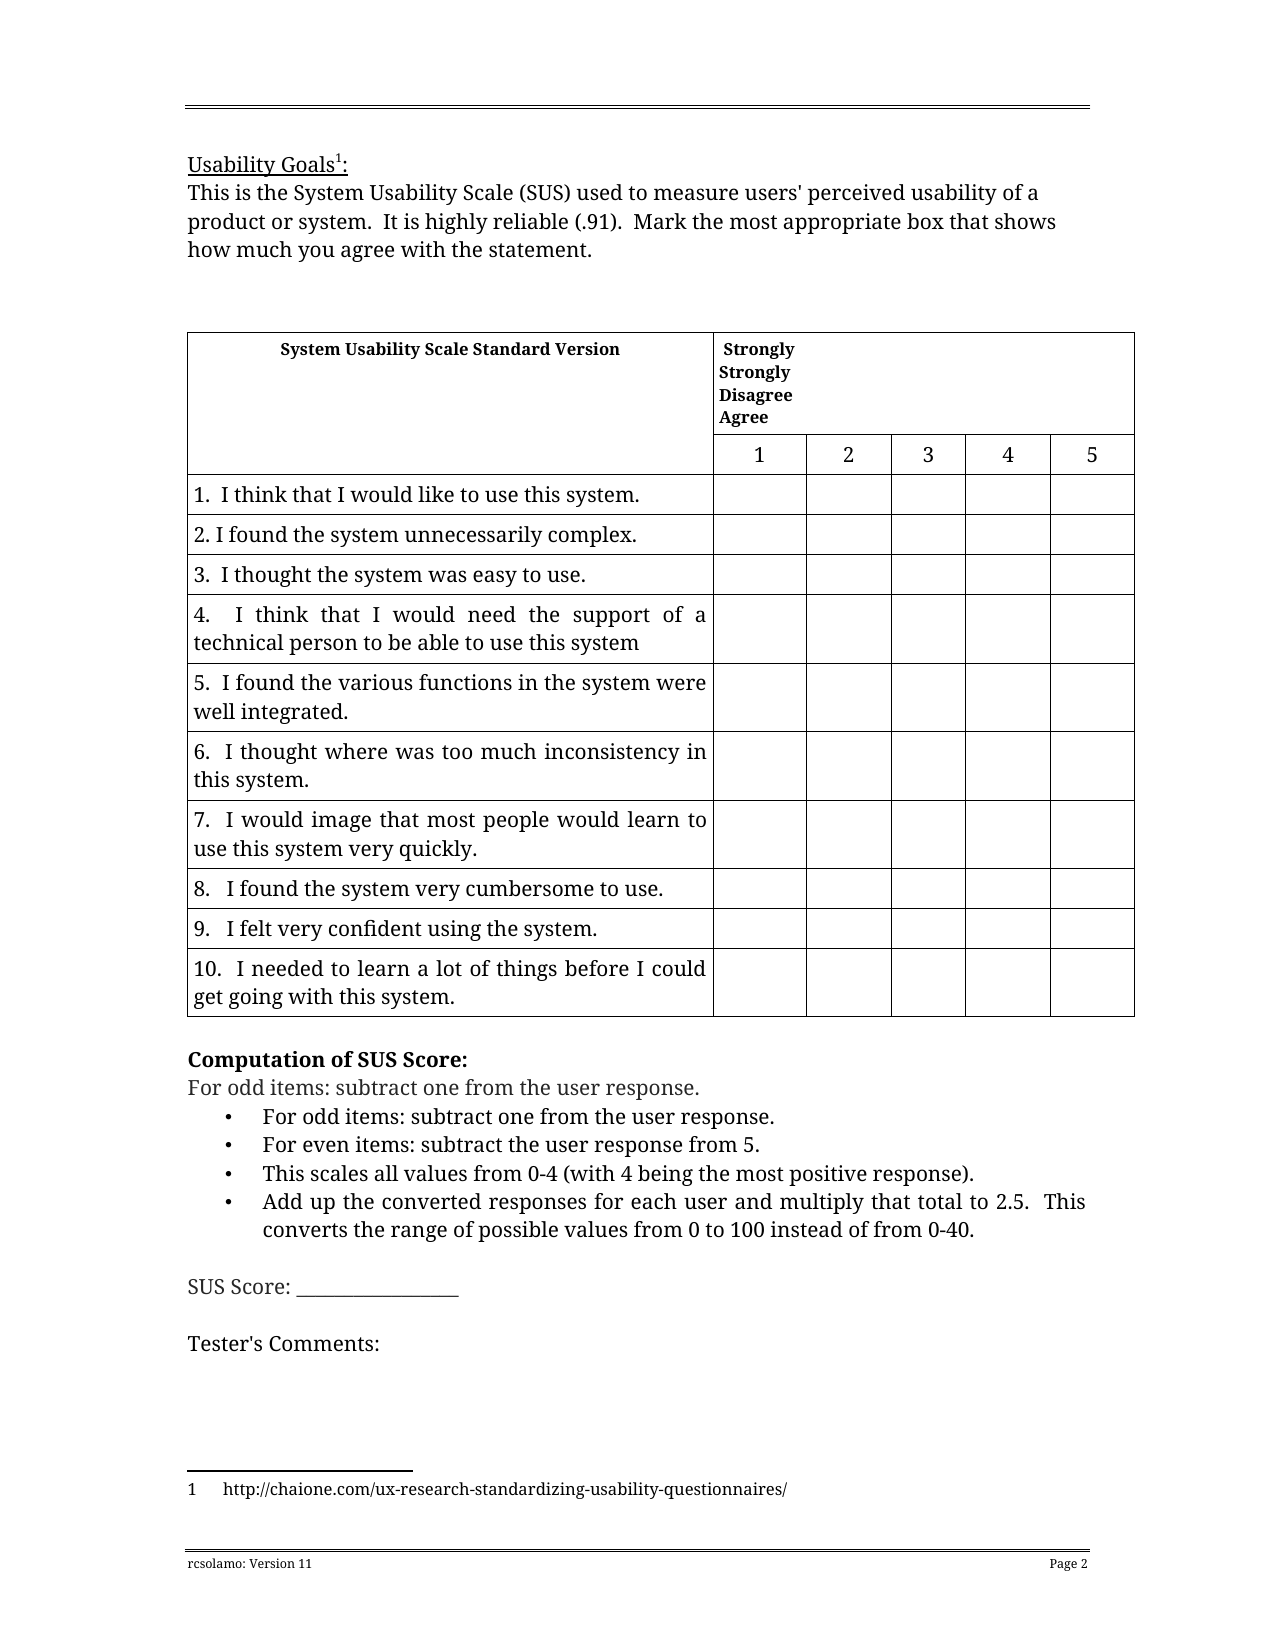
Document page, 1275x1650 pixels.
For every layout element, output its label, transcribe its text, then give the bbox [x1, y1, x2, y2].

table_cell [892, 595, 965, 663]
table_cell [714, 555, 806, 594]
table_cell [807, 664, 891, 731]
table_cell [807, 949, 891, 1016]
table_header Strongly Strongly Disagree Agree [714, 333, 1134, 434]
table_cell [892, 909, 965, 948]
table_cell 5 [1051, 435, 1134, 474]
table_cell [1051, 801, 1134, 868]
table_cell [807, 732, 891, 799]
text This is the System Usability Scale (SUS) used to measure users' perceived usability of a product or system. It is highly reliable (.91). Mark the most appropriate box that shows how much you agree with the statement. [187, 178, 1087, 264]
table_cell [966, 595, 1050, 663]
table_cell [1051, 555, 1134, 594]
table_cell 3 [892, 435, 965, 474]
table_cell [1051, 515, 1134, 554]
table_header System Usability Scale Standard Version [188, 333, 713, 474]
text Computation of SUS Score: [187, 1045, 1087, 1073]
table_cell [714, 869, 806, 908]
table_cell 7. I would image that most people would learn to use this system very quickly. [188, 801, 713, 868]
table_cell [1051, 909, 1134, 948]
table_cell [714, 475, 806, 514]
table_cell [892, 732, 965, 799]
text Tester's Comments: [187, 1329, 1087, 1386]
table_cell [892, 801, 965, 868]
table_cell [1051, 949, 1134, 1016]
table_cell [966, 869, 1050, 908]
table_cell [1051, 732, 1134, 799]
table_cell 2 [807, 435, 891, 474]
table_cell [966, 664, 1050, 731]
table_cell [892, 949, 965, 1016]
table_cell 6. I thought where was too much inconsistency in this system. [188, 732, 713, 799]
table_cell [1051, 475, 1134, 514]
table_cell [966, 801, 1050, 868]
table_cell [807, 555, 891, 594]
table_cell [892, 555, 965, 594]
table_cell 8. I found the system very cumbersome to use. [188, 869, 713, 908]
table_cell [714, 909, 806, 948]
table_cell 2. I found the system unnecessarily complex. [188, 515, 713, 554]
table_cell [966, 909, 1050, 948]
table_cell [892, 869, 965, 908]
table_cell [807, 515, 891, 554]
table_cell [892, 475, 965, 514]
text SUS Score: _________________ [187, 1272, 1087, 1301]
table_cell [892, 515, 965, 554]
table_cell [966, 555, 1050, 594]
table_cell [714, 664, 806, 731]
table_cell 5. I found the various functions in the system were well integrated. [188, 664, 713, 731]
table_cell [892, 664, 965, 731]
table_cell [807, 869, 891, 908]
table_cell 1. I think that I would like to use this system. [188, 475, 713, 514]
table_cell [714, 515, 806, 554]
table_cell [714, 949, 806, 1016]
table_cell [714, 595, 806, 663]
text For odd items: subtract one from the user response. [187, 1073, 1087, 1102]
list For odd items: subtract one from the user response. [225, 1102, 1087, 1130]
list Add up the converted responses for each user and multiply that total to 2.5. This converts the range of possible values from 0 to 100 instead of from 0-40. [225, 1187, 1087, 1244]
table_cell [807, 801, 891, 868]
table_cell [714, 801, 806, 868]
table_cell [966, 949, 1050, 1016]
table_cell [1051, 664, 1134, 731]
table_cell [807, 595, 891, 663]
table_cell 10. I needed to learn a lot of things before I could get going with this system. [188, 949, 713, 1016]
table_cell [714, 732, 806, 799]
table_cell 9. I felt very confident using the system. [188, 909, 713, 948]
table_cell 4 [966, 435, 1050, 474]
list This scales all values from 0-4 (with 4 being the most positive response). [225, 1159, 1087, 1187]
table_cell [807, 475, 891, 514]
table_cell [807, 909, 891, 948]
table_cell 4. I think that I would need the support of a technical person to be able to use this system [188, 595, 713, 663]
table_cell [1051, 595, 1134, 663]
list For even items: subtract the user response from 5. [225, 1130, 1087, 1159]
text Usability Goals: [187, 150, 1087, 178]
table_cell 3. I thought the system was easy to use. [188, 555, 713, 594]
text http://chaione.com/ux-research-standardizing-usability-questionnaires/ [187, 1477, 1087, 1500]
table_cell [966, 515, 1050, 554]
table_cell [1051, 869, 1134, 908]
table_cell 1 [714, 435, 806, 474]
table_cell [966, 475, 1050, 514]
table_cell [966, 732, 1050, 799]
